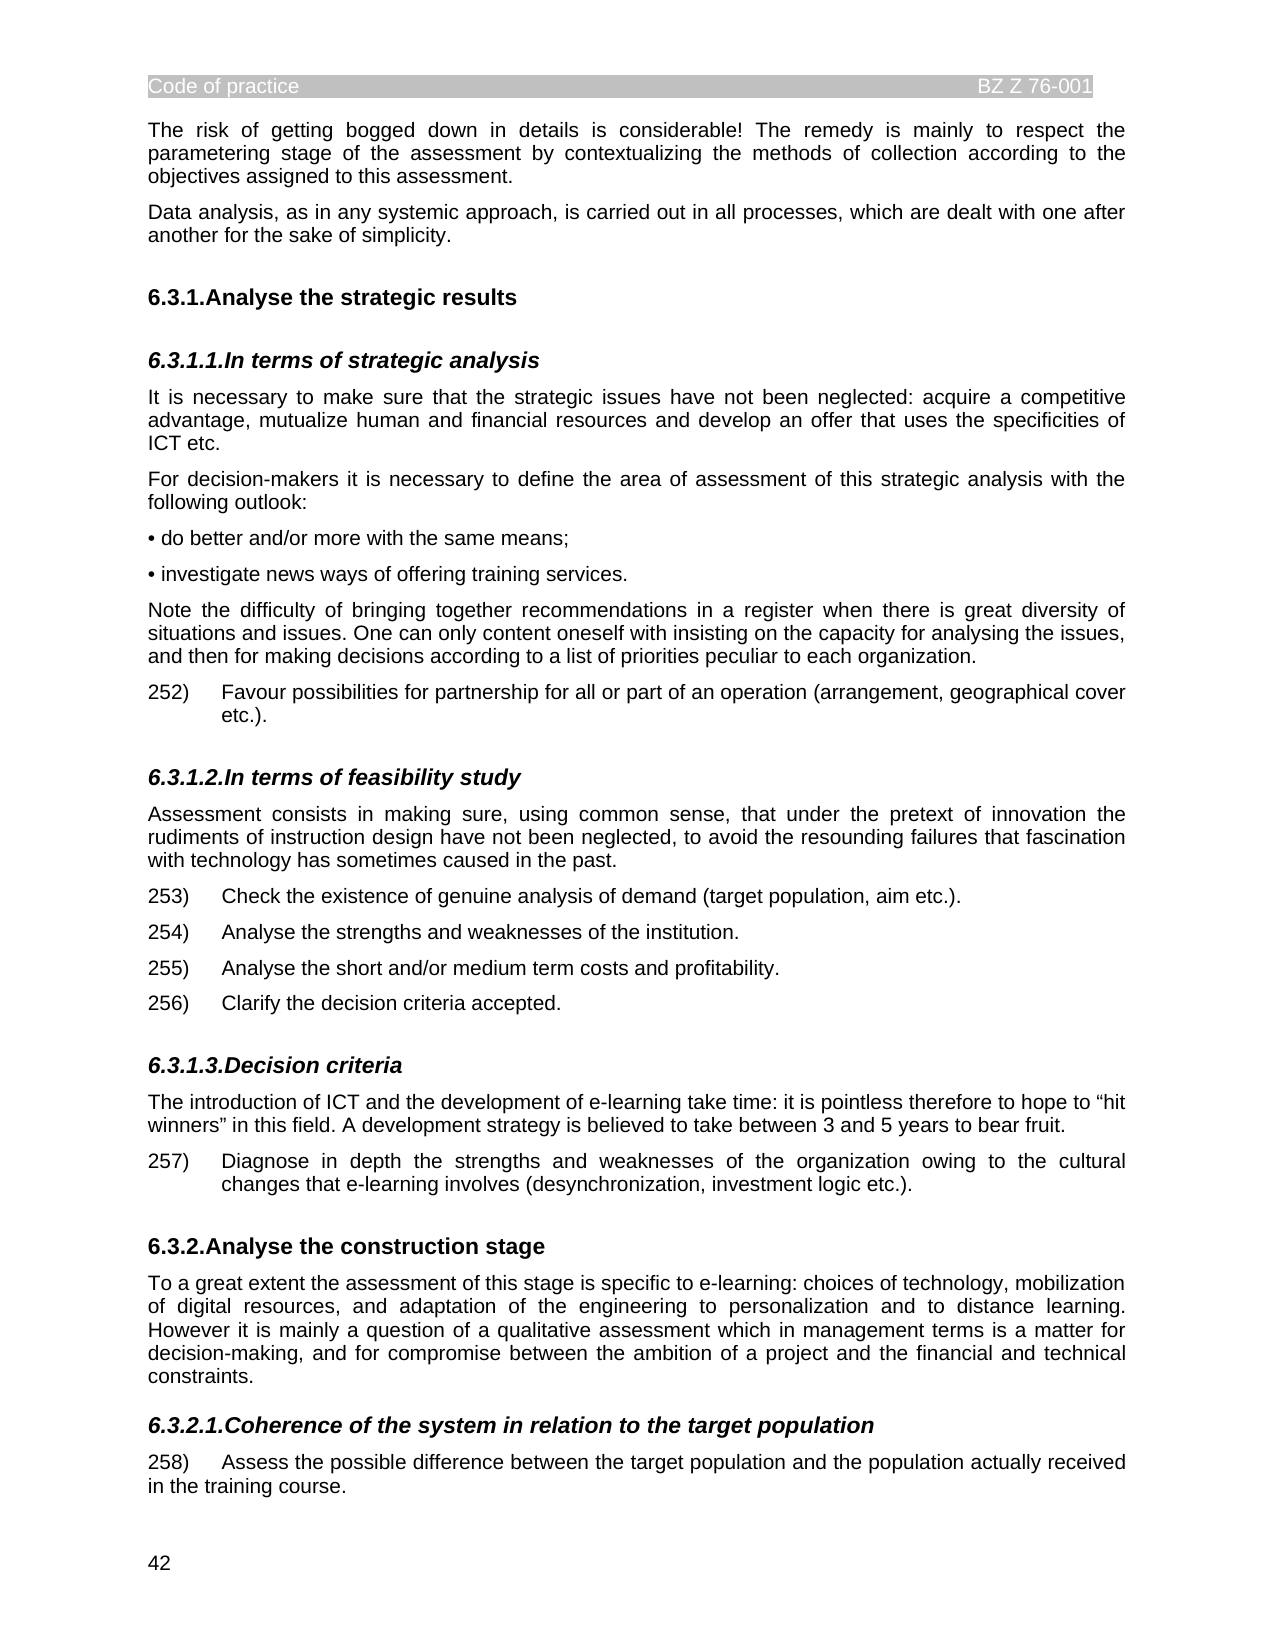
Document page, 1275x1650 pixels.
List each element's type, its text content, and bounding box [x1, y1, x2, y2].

subtitle Decision criteria [148, 1052, 1127, 1078]
text It is necessary to make sure that the strategic issues have not been neglected: acquire a competitive advantage, mutualize human and financial resources and develop an offer that uses the specificities of ICT etc. [148, 386, 1127, 455]
text 258) Assess the possible difference between the target population and the population actually received in the training course. [148, 1451, 1127, 1497]
text To a great extent the assessment of this stage is specific to e-learning: choices of technology, mobilization of digital resources, and adaptation of the engineering to personalization and to distance learning. However it is mainly a question of a qualitative assessment which in management terms is a matter for decision-making, and for compromise between the ambition of a project and the financial and technical constraints. [148, 1272, 1127, 1388]
subtitle Coherence of the system in relation to the target population [148, 1413, 1127, 1438]
subtitle In terms of feasibility study [148, 764, 1127, 790]
text 253) Check the existence of genuine analysis of demand (target population, aim etc.). [148, 884, 1127, 908]
text The introduction of ICT and the development of e-learning take time: it is pointless therefore to hope to “hit winners” in this field. A development strategy is believed to take between 3 and 5 years to bear fruit. [148, 1091, 1127, 1137]
text The risk of getting bogged down in details is considerable! The remedy is mainly to respect the parametering stage of the assessment by contextualizing the methods of collection according to the objectives assigned to this assessment. [148, 118, 1127, 188]
text Data analysis, as in any systemic approach, is carried out in all processes, which are dealt with one after another for the sake of simplicity. [148, 200, 1127, 247]
subtitle Analyse the construction stage [148, 1233, 1127, 1259]
text 254) Analyse the strengths and weaknesses of the institution. [148, 920, 1127, 943]
text Note the difficulty of bringing together recommendations in a register when there is great diversity of situations and issues. One can only content oneself with insisting on the capacity for analysing the issues, and then for making decisions according to a list of priorities peculiar to each organization. [148, 598, 1127, 668]
text For decision-makers it is necessary to define the area of assessment of this strategic analysis with the following outlook: [148, 468, 1127, 514]
subtitle Analyse the strategic results [148, 284, 1127, 310]
text 252) Favour possibilities for partnership for all or part of an operation (arrangement, geographical cover etc.). [148, 680, 1127, 727]
text 256) Clarify the decision criteria accepted. [148, 992, 1127, 1015]
text 255) Analyse the short and/or medium term costs and profitability. [148, 956, 1127, 979]
subtitle In terms of strategic analysis [148, 347, 1127, 373]
text Assessment consists in making sure, using common sense, that under the pretext of innovation the rudiments of instruction design have not been neglected, to avoid the resounding failures that fascination with technology has sometimes caused in the past. [148, 802, 1127, 872]
text 257) Diagnose in depth the strengths and weaknesses of the organization owing to the cultural changes that e-learning involves (desynchronization, investment logic etc.). [148, 1149, 1127, 1196]
text • do better and/or more with the same means; [148, 527, 1127, 550]
text • investigate news ways of offering training services. [148, 562, 1127, 586]
